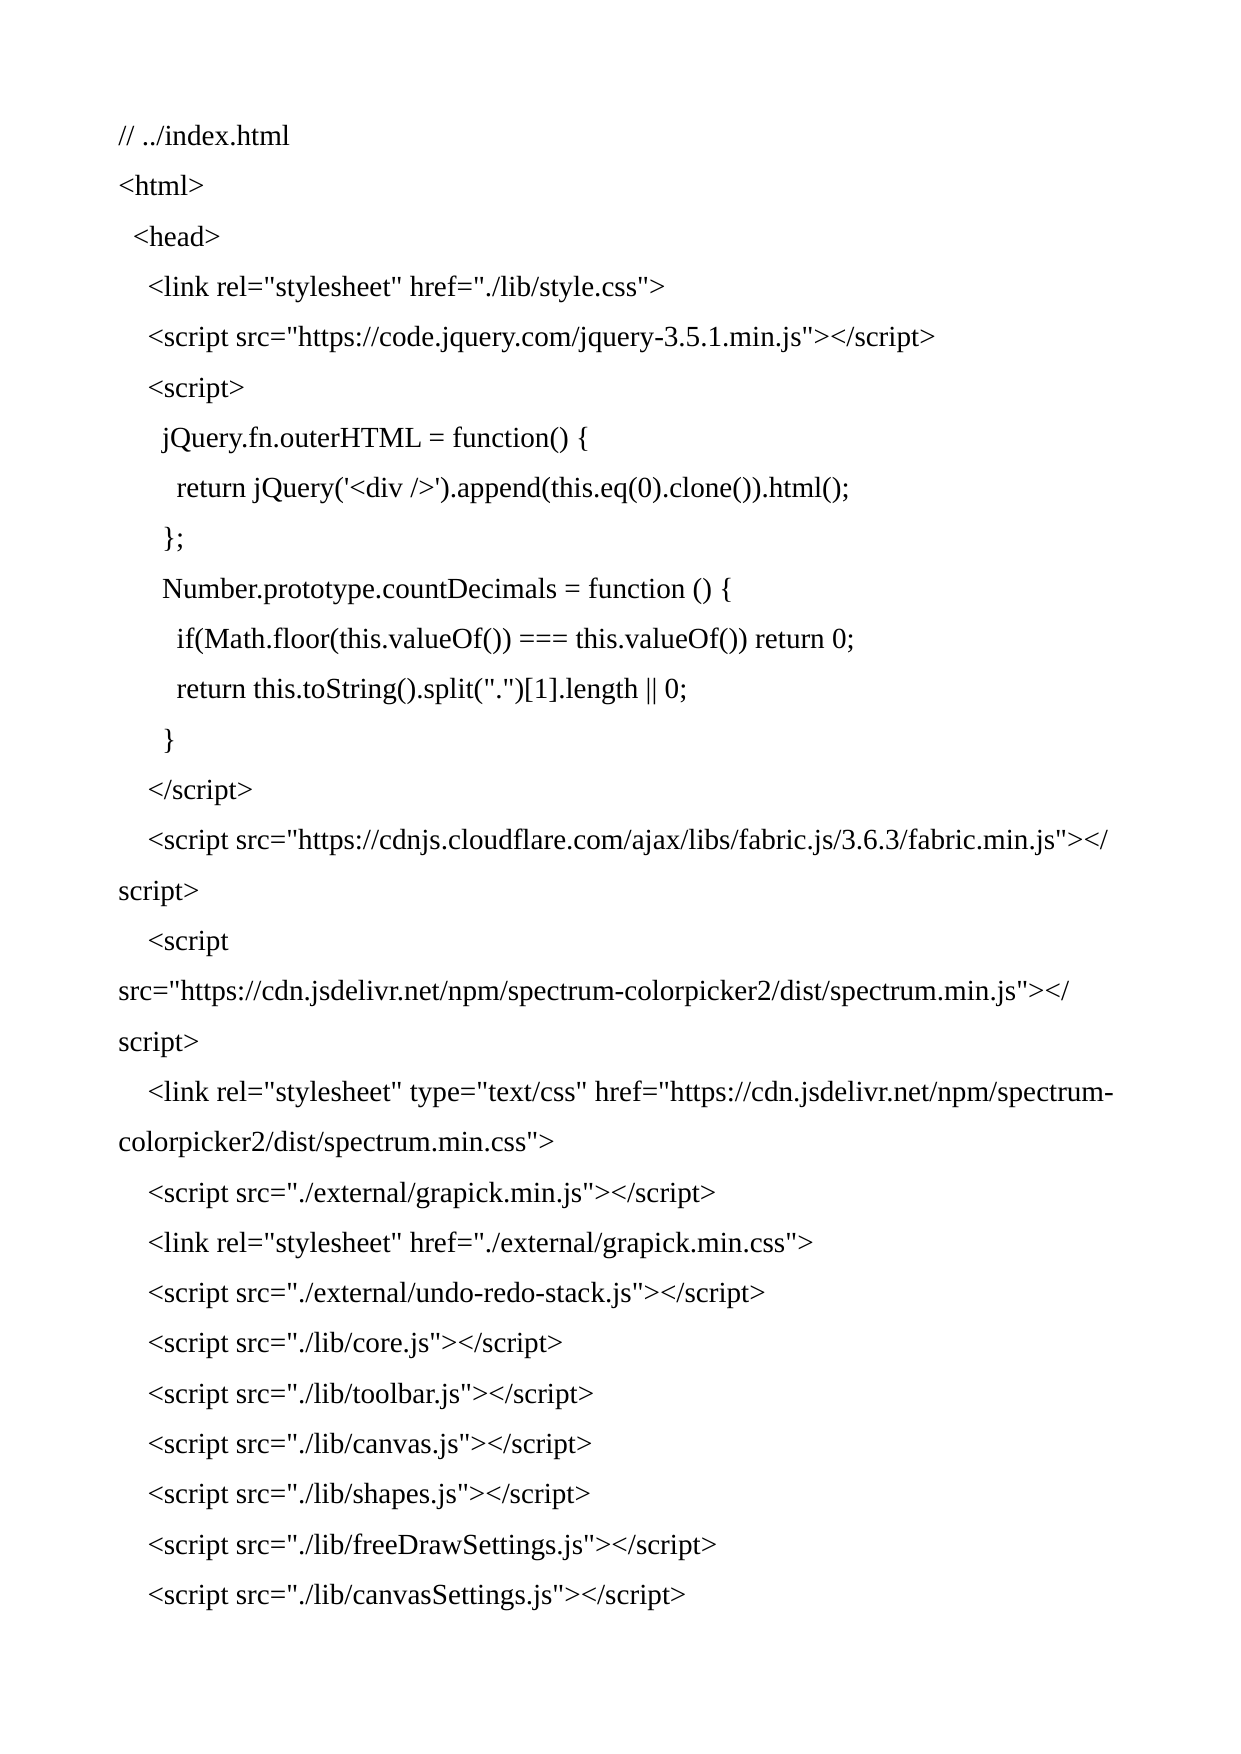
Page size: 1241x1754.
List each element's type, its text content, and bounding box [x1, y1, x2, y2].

text <script src="./lib/canvasSettings.js"></script> [118, 1577, 1122, 1611]
text }; [118, 521, 1122, 554]
text return jQuery('<div />').append(this.eq(0).clone()).html(); [118, 470, 1122, 504]
text // ../index.html [118, 118, 1122, 152]
text <script> [118, 370, 1122, 403]
text <script src="./lib/canvas.js"></script> [118, 1426, 1122, 1460]
text <script src="./lib/toolbar.js"></script> [118, 1376, 1122, 1409]
text <link rel="stylesheet" type="text/css" href="https://cdn.jsdelivr.net/npm/spectrum-colorpicker2/dist/spectrum.min.css"> [118, 1074, 1122, 1158]
text jQuery.fn.outerHTML = function() { [118, 420, 1122, 453]
text Number.prototype.countDecimals = function () { [118, 571, 1122, 604]
text <script src="https://cdnjs.cloudflare.com/ajax/libs/fabric.js/3.6.3/fabric.min.js"></script> [118, 822, 1122, 906]
text <script src="./lib/freeDrawSettings.js"></script> [118, 1527, 1122, 1560]
text <link rel="stylesheet" href="./lib/style.css"> [118, 269, 1122, 303]
text <script src="https://cdn.jsdelivr.net/npm/spectrum-colorpicker2/dist/spectrum.min.js"></script> [118, 923, 1122, 1057]
text <script src="./lib/shapes.js"></script> [118, 1477, 1122, 1510]
text <link rel="stylesheet" href="./external/grapick.min.css"> [118, 1225, 1122, 1258]
text if(Math.floor(this.valueOf()) === this.valueOf()) return 0; [118, 621, 1122, 655]
text } [118, 722, 1122, 755]
text <head> [118, 219, 1122, 252]
text <script src="./lib/core.js"></script> [118, 1326, 1122, 1359]
text </script> [118, 772, 1122, 806]
text <script src="https://code.jquery.com/jquery-3.5.1.min.js"></script> [118, 319, 1122, 353]
text <script src="./external/undo-redo-stack.js"></script> [118, 1275, 1122, 1309]
text <html> [118, 168, 1122, 202]
text <script src="./external/grapick.min.js"></script> [118, 1175, 1122, 1208]
text return this.toString().split(".")[1].length || 0; [118, 672, 1122, 705]
